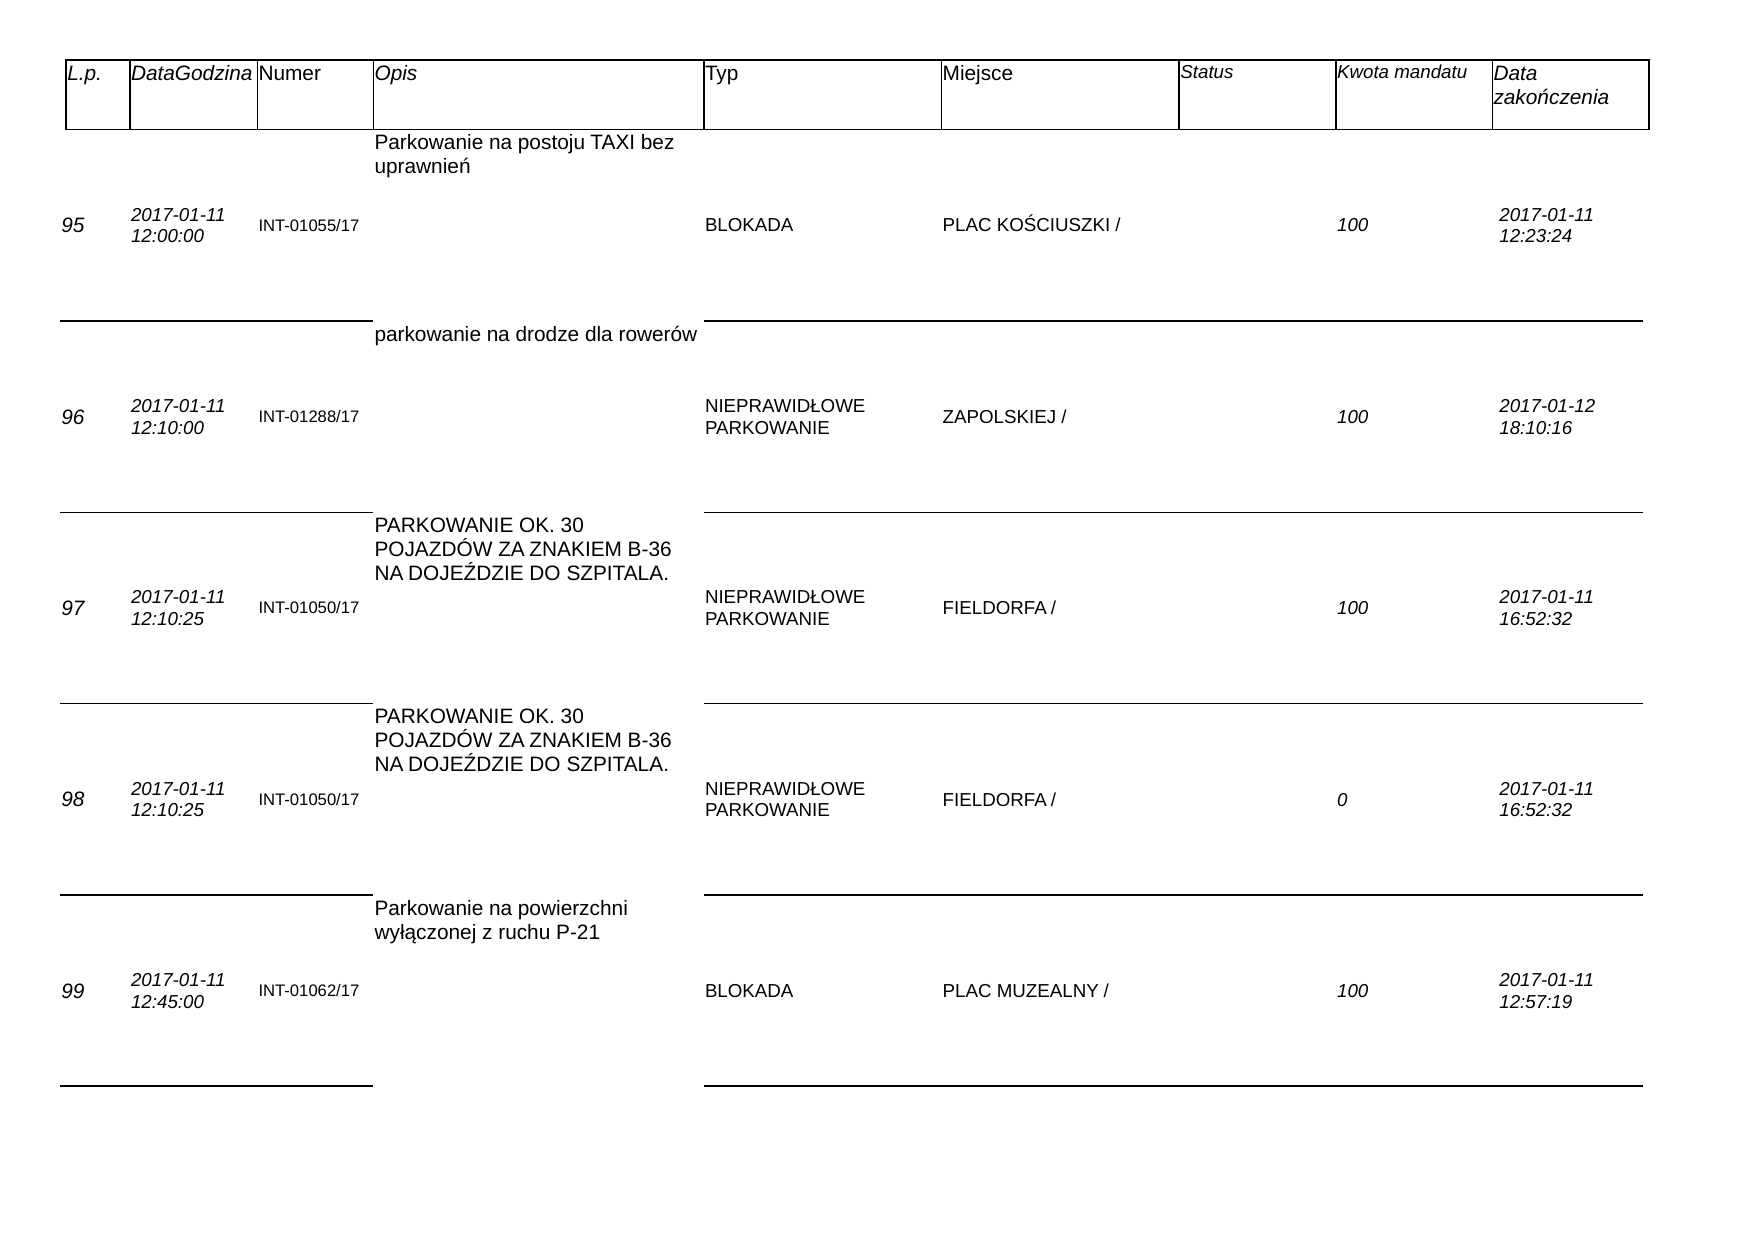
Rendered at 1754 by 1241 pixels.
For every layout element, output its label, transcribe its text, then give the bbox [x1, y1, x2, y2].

table_cell INT-01062/17 [257, 896, 373, 1085]
table_cell NIEPRAWIDŁOWE PARKOWANIE [704, 704, 941, 894]
table_cell BLOKADA [704, 130, 941, 320]
table_cell NIEPRAWIDŁOWE PARKOWANIE [704, 322, 941, 511]
table_cell 100 [1336, 513, 1498, 703]
table_cell 2017-01-11 12:45:00 [130, 896, 257, 1085]
table_cell [1643, 320, 1649, 511]
table_cell INT-01050/17 [257, 704, 373, 894]
table_cell 100 [1336, 896, 1498, 1085]
table_cell 99 [60, 896, 130, 1085]
table_cell BLOKADA [704, 896, 941, 1085]
table_header Opis [374, 61, 703, 129]
table_cell 2017-01-11 12:57:19 [1498, 896, 1643, 1085]
table_header Kwota mandatu [1337, 61, 1492, 129]
table_cell INT-01288/17 [257, 322, 373, 511]
table_header Miejsce [942, 61, 1178, 129]
table_cell [1179, 322, 1336, 511]
table_cell FIELDORFA / [941, 513, 1179, 703]
table_cell PARKOWANIE OK. 30 POJAZDÓW ZA ZNAKIEM B-36 NA DOJEŹDZIE DO SZPITALA. [373, 703, 704, 894]
table_cell 2017-01-11 12:10:25 [130, 513, 257, 703]
table_cell 2017-01-11 16:52:32 [1498, 513, 1643, 703]
table_cell INT-01050/17 [257, 513, 373, 703]
table_header [60, 59, 65, 129]
table_cell 2017-01-11 16:52:32 [1498, 704, 1643, 894]
table_cell 2017-01-11 12:10:00 [130, 322, 257, 511]
table_cell 98 [60, 704, 130, 894]
table_cell PARKOWANIE OK. 30 POJAZDÓW ZA ZNAKIEM B-36 NA DOJEŹDZIE DO SZPITALA. [373, 511, 704, 703]
table_cell [1179, 513, 1336, 703]
table_cell 95 [60, 129, 130, 320]
table_cell 2017-01-12 18:10:16 [1498, 322, 1643, 511]
table_cell 97 [60, 513, 130, 703]
table_cell [1643, 894, 1649, 1085]
table_cell 2017-01-11 12:00:00 [130, 130, 257, 320]
table_cell 100 [1336, 322, 1498, 511]
table_cell [1179, 896, 1336, 1085]
table_header L.p. [67, 61, 129, 129]
table_header Numer [258, 61, 373, 129]
table_header Data zakończenia [1493, 61, 1648, 129]
table_cell parkowanie na drodze dla rowerów [373, 320, 704, 511]
table_cell Parkowanie na postoju TAXI bez uprawnień [373, 130, 704, 320]
table_cell [1643, 703, 1649, 894]
table_cell INT-01055/17 [257, 130, 373, 320]
table_cell 100 [1336, 130, 1498, 320]
table_cell PLAC MUZEALNY / [941, 896, 1179, 1085]
table_cell NIEPRAWIDŁOWE PARKOWANIE [704, 513, 941, 703]
table_cell 2017-01-11 12:10:25 [130, 704, 257, 894]
table_cell [1179, 704, 1336, 894]
table_cell 96 [60, 322, 130, 511]
table_cell [1179, 130, 1336, 320]
table_header Typ [705, 61, 941, 129]
table_cell ZAPOLSKIEJ / [941, 322, 1179, 511]
table_header DataGodzina [131, 61, 257, 129]
table_cell FIELDORFA / [941, 704, 1179, 894]
table_header Status [1180, 61, 1335, 129]
table_cell 2017-01-11 12:23:24 [1498, 130, 1643, 320]
table_cell 0 [1336, 704, 1498, 894]
table_cell PLAC KOŚCIUSZKI / [941, 130, 1179, 320]
table_cell [1643, 511, 1649, 703]
table_cell [1643, 130, 1649, 320]
table_cell Parkowanie na powierzchni wyłączonej z ruchu P-21 [373, 894, 704, 1085]
